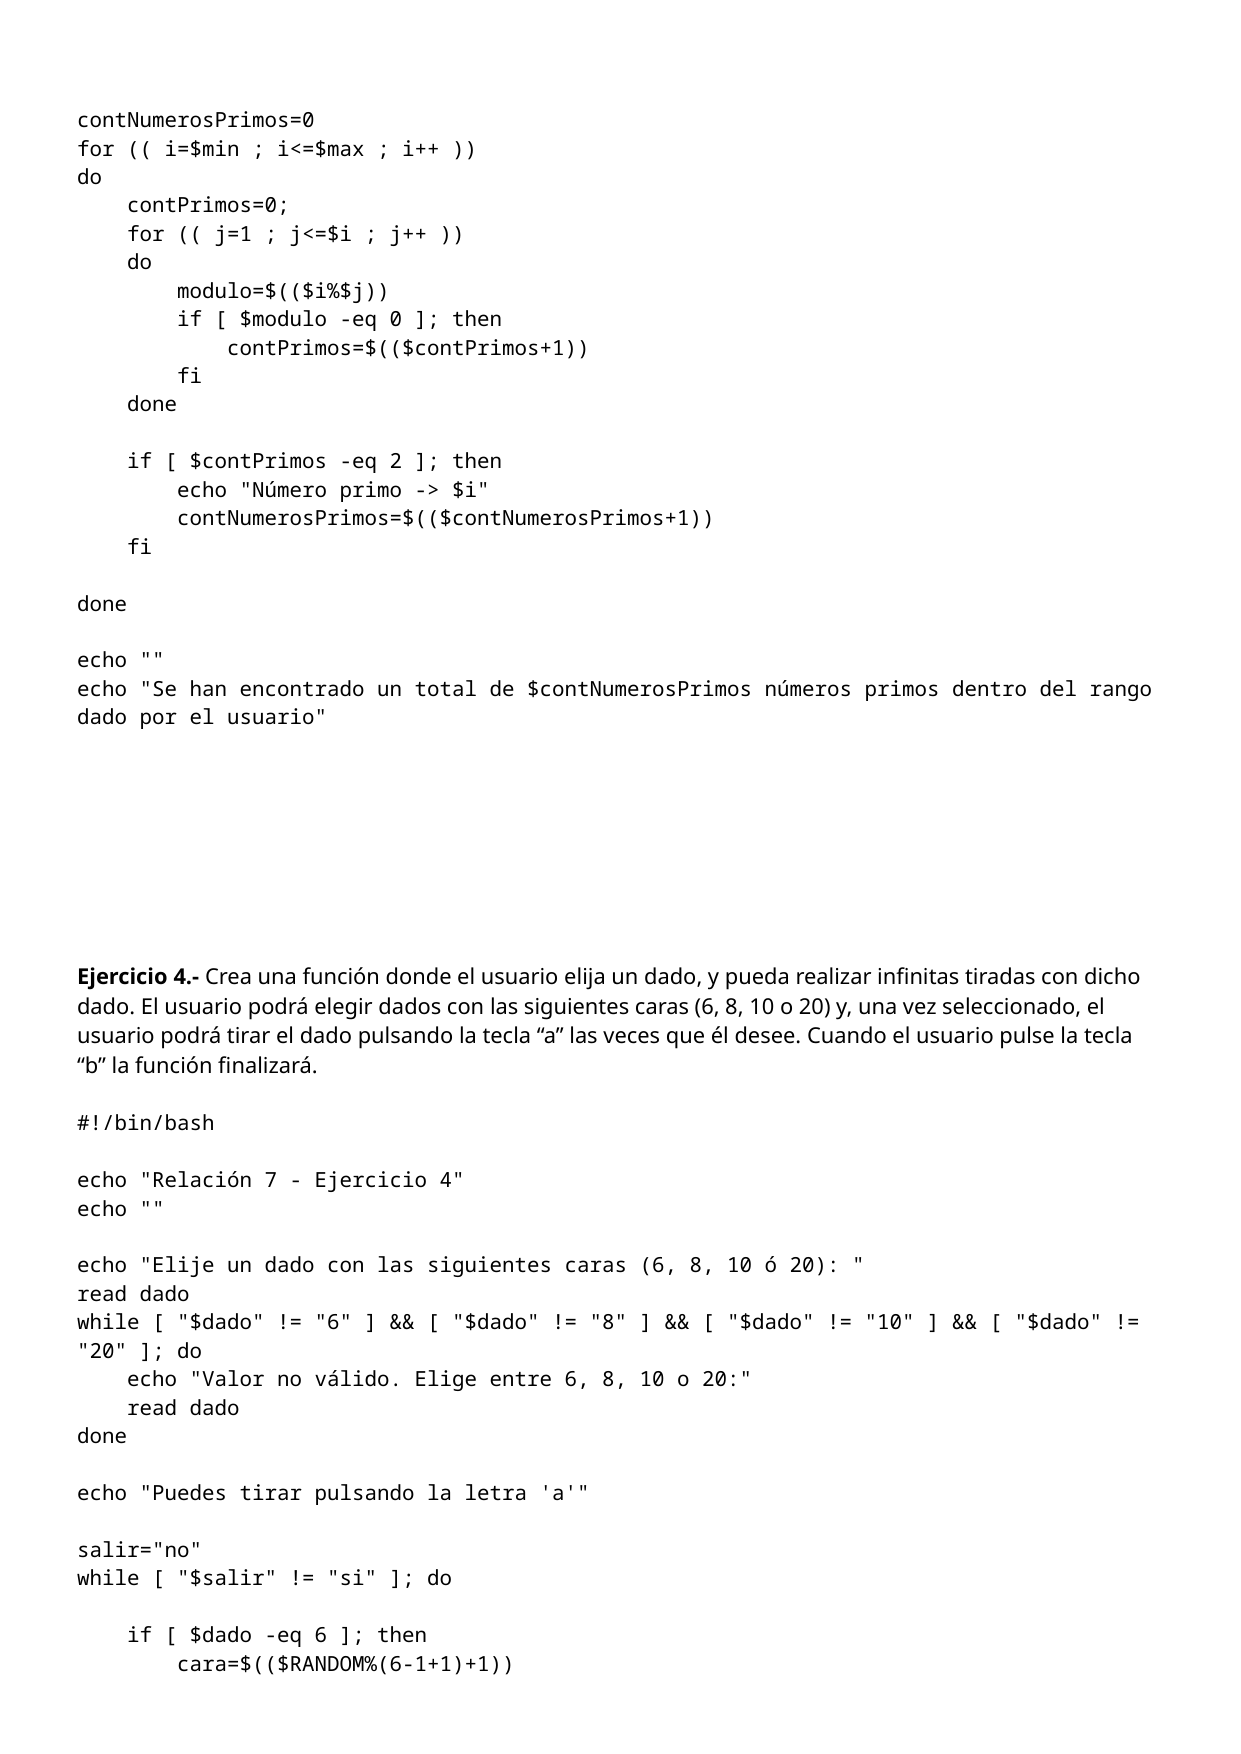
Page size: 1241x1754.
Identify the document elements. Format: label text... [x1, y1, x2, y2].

text #!/bin/bash echo "Relación 7 - Ejercicio 4" echo "" echo "Elije un dado con las siguientes caras (6, 8, 10 ó 20): " read dado while [ "$dado" != "6" ] && [ "$dado" != "8" ] && [ "$dado" != "10" ] && [ "$dado" != "20" ]; do echo "Valor no válido. Elige entre 6, 8, 10 o 20:" read dado done echo "Puedes tirar pulsando la letra 'a'" salir="no" while [ "$salir" != "si" ]; do if [ $dado -eq 6 ]; then cara=$(($RANDOM%(6-1+1)+1)) [77, 1108, 1163, 1677]
text contNumerosPrimos=0 for (( i=$min ; i<=$max ; i++ )) do contPrimos=0; for (( j=1 ; j<=$i ; j++ )) do modulo=$(($i%$j)) if [ $modulo -eq 0 ]; then contPrimos=$(($contPrimos+1)) fi done if [ $contPrimos -eq 2 ]; then echo "Número primo -> $i" contNumerosPrimos=$(($contNumerosPrimos+1)) fi done echo "" echo "Se han encontrado un total de $contNumerosPrimos números primos dentro del rango dado por el usuario" [77, 77, 1163, 731]
text Ejercicio 4.- Crea una función donde el usuario elija un dado, y pueda realizar infinitas tiradas con dicho dado. El usuario podrá elegir dados con las siguientes caras (6, 8, 10 o 20) y, una vez seleccionado, el usuario podrá tirar el dado pulsando la tecla “a” las veces que él desee. Cuando el usuario pulse la tecla “b” la función finalizará. [77, 961, 1163, 1080]
